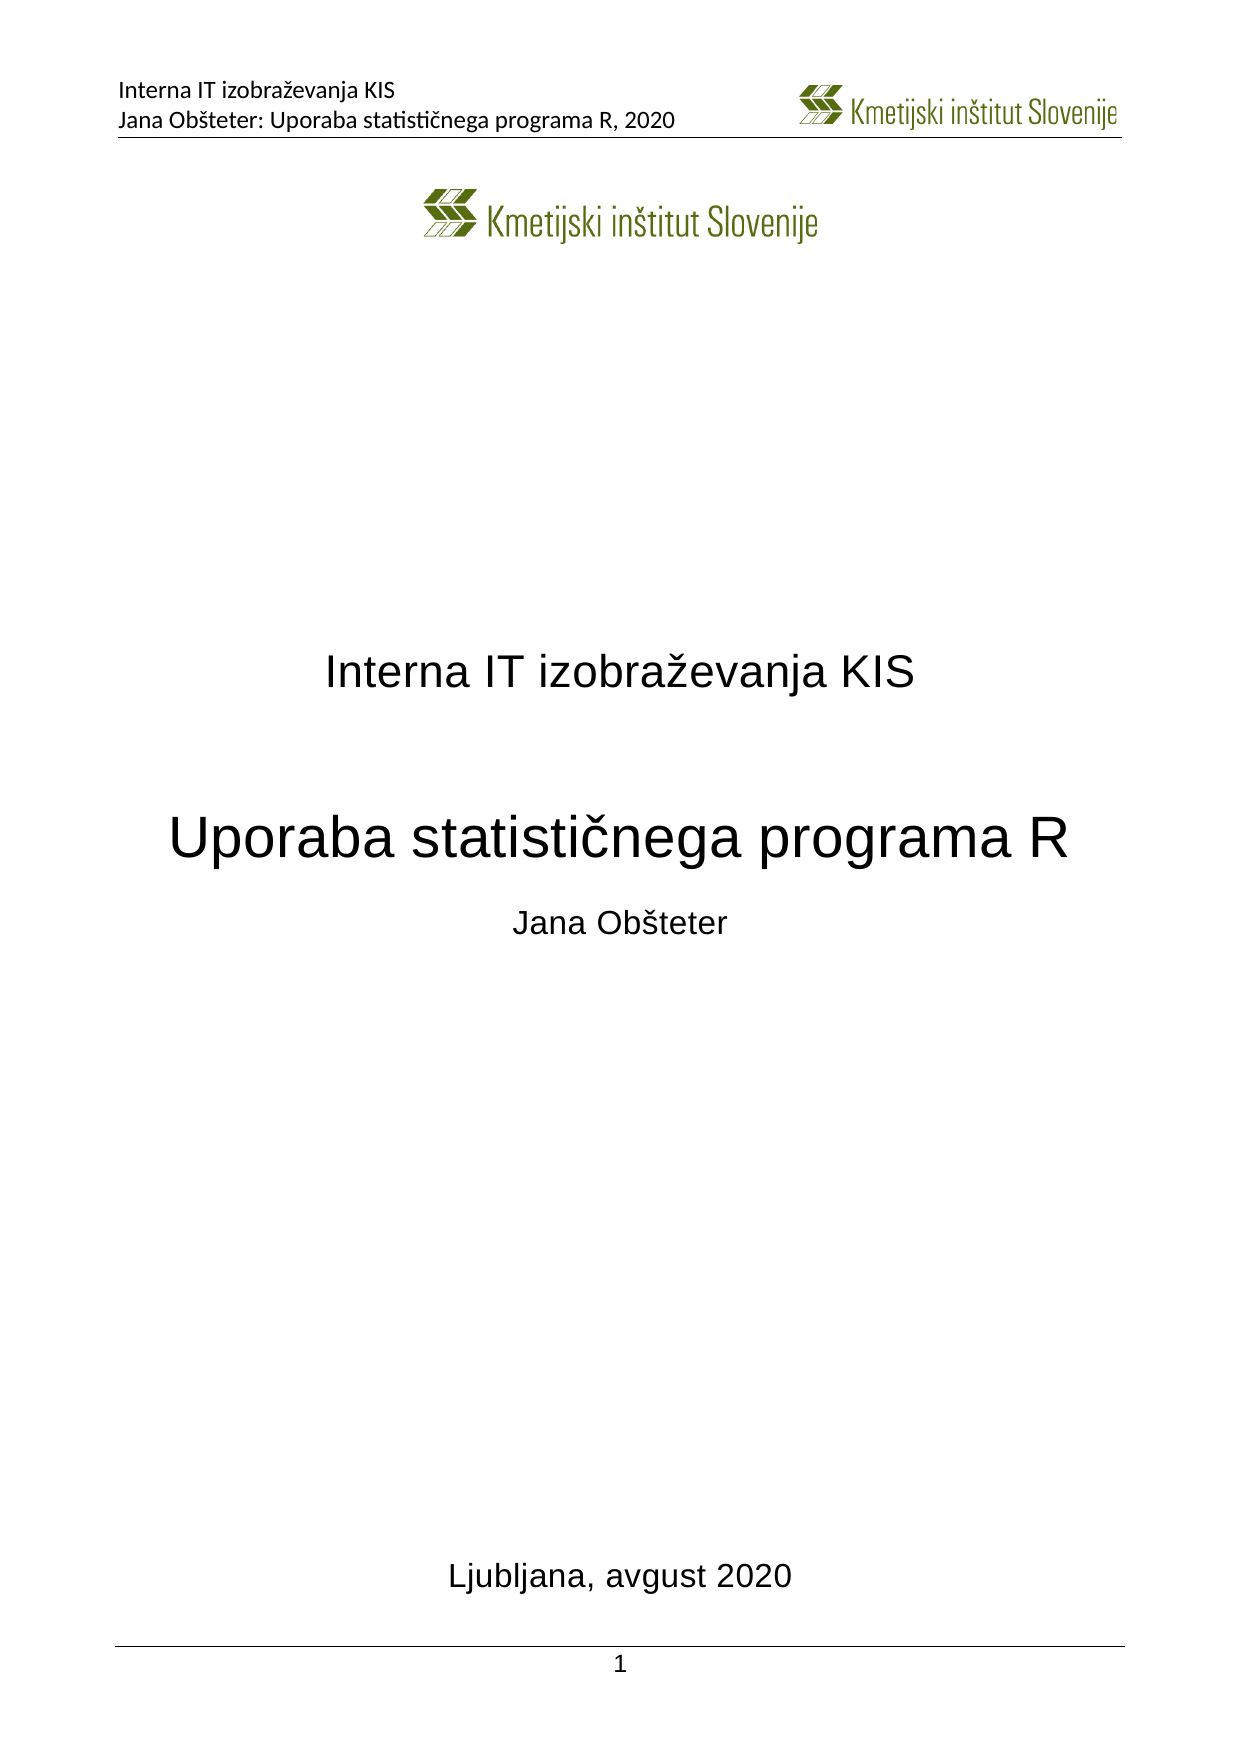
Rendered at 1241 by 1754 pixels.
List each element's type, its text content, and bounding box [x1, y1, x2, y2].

title Interna IT izobraževanja KIS [118, 644, 1122, 697]
title Ljubljana, avgust 2020 [118, 1557, 1122, 1603]
picture [799, 85, 1117, 130]
title Uporaba statističnega programa R [118, 803, 1122, 870]
title Jana Obšteter [118, 903, 1122, 942]
picture [423, 189, 817, 244]
